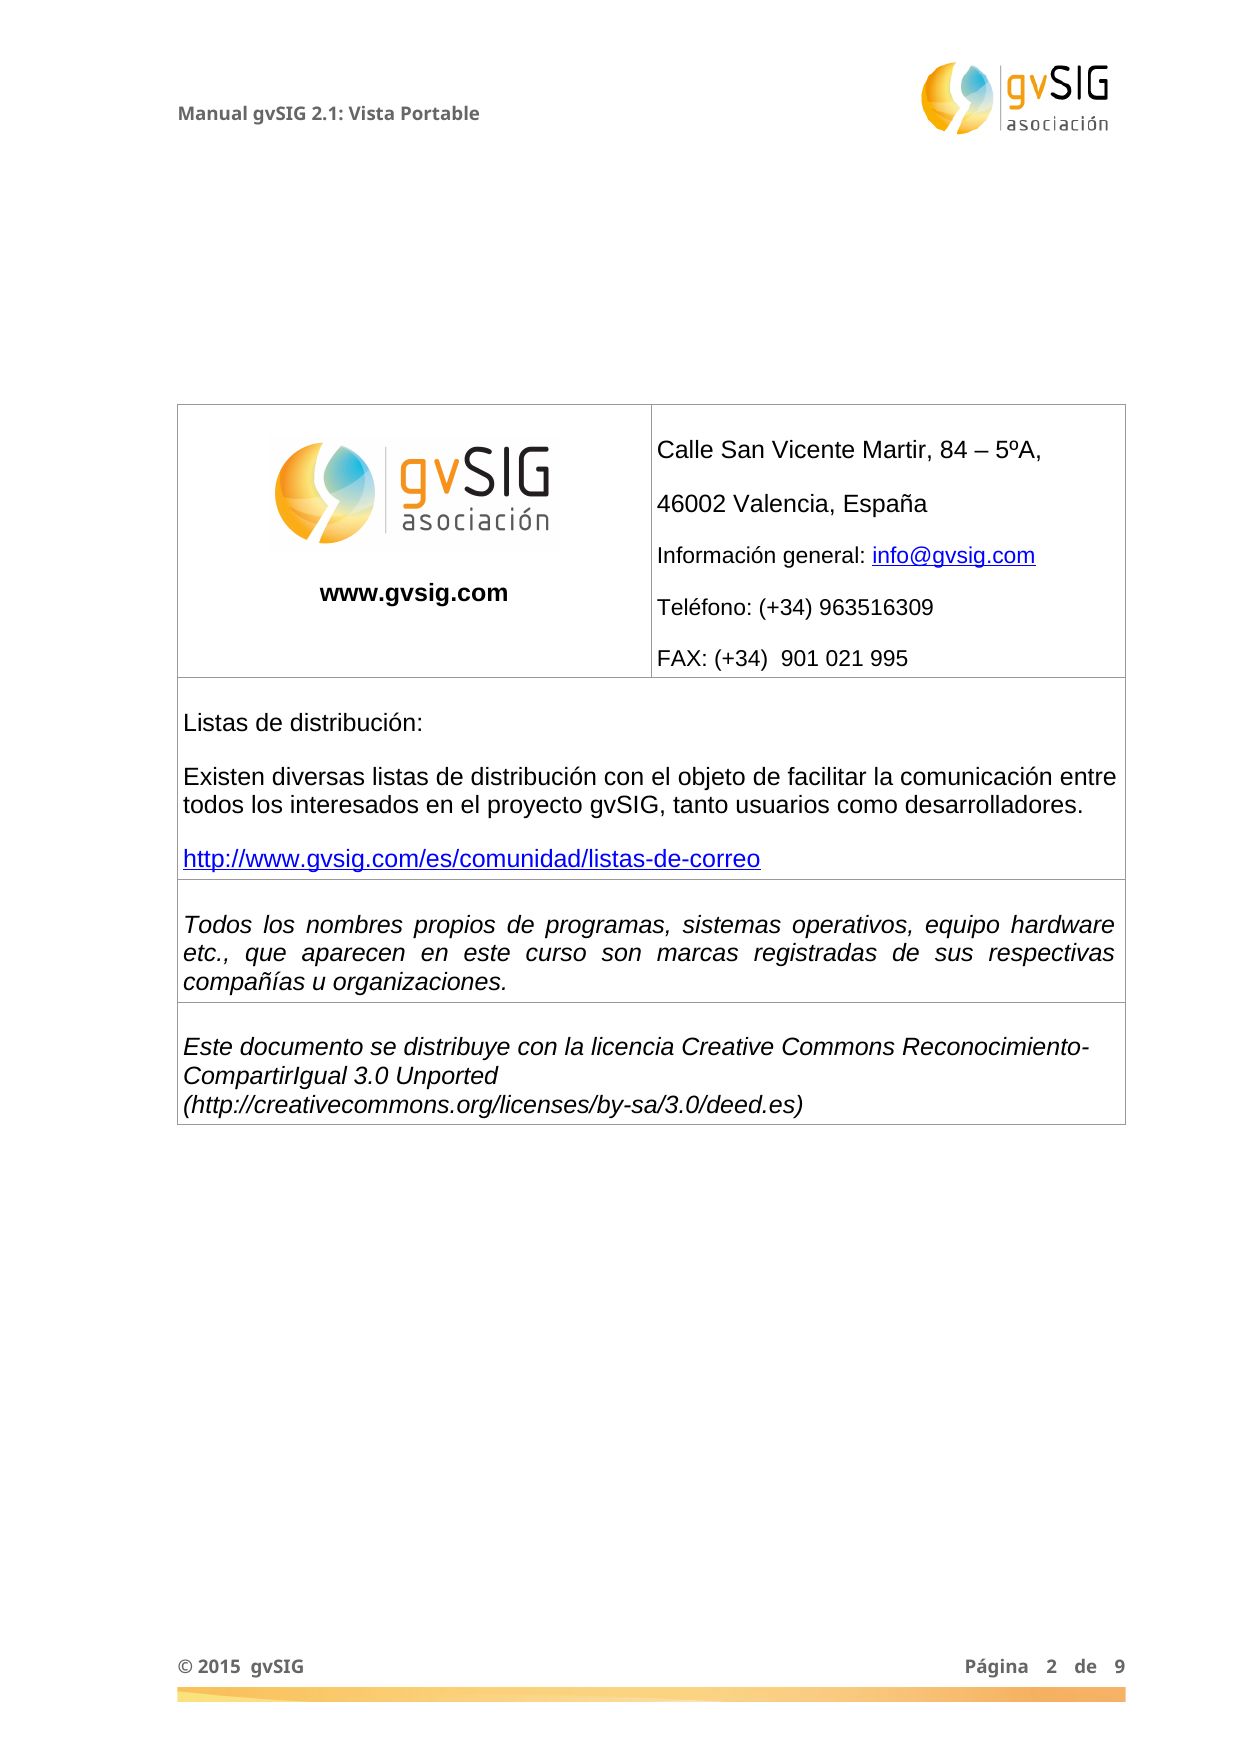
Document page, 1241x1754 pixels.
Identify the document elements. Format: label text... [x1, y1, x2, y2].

table_cell Este documento se distribuye con la licencia Creative Commons Reconocimiento-CompartirIgual 3.0 Unported (http://creativecommons.org/licenses/by-sa/3.0/deed.es) [178, 1003, 1125, 1124]
table_cell Todos los nombres propios de programas, sistemas operativos, equipo hardware etc., que aparecen en este curso son marcas registradas de sus respectivas compañías u organizaciones. [178, 880, 1125, 1002]
picture [902, 47, 1122, 148]
picture [267, 435, 561, 553]
picture [177, 1687, 1126, 1702]
table_cell Listas de distribución: Existen diversas listas de distribución con el objeto de facilitar la comunicación entre todos los interesados en el proyecto gvSIG, tanto usuarios como desarrolladores. http://www.gvsig.com/es/comunidad/listas-de-correo [178, 678, 1125, 879]
table_header Calle San Vicente Martir, 84 – 5ºA, 46002 Valencia, España Información general: info@gvsig.com Teléfono: (+34) 963516309 FAX: (+34) 901 021 995 [652, 405, 1125, 677]
table_header www.gvsig.com [178, 405, 651, 677]
